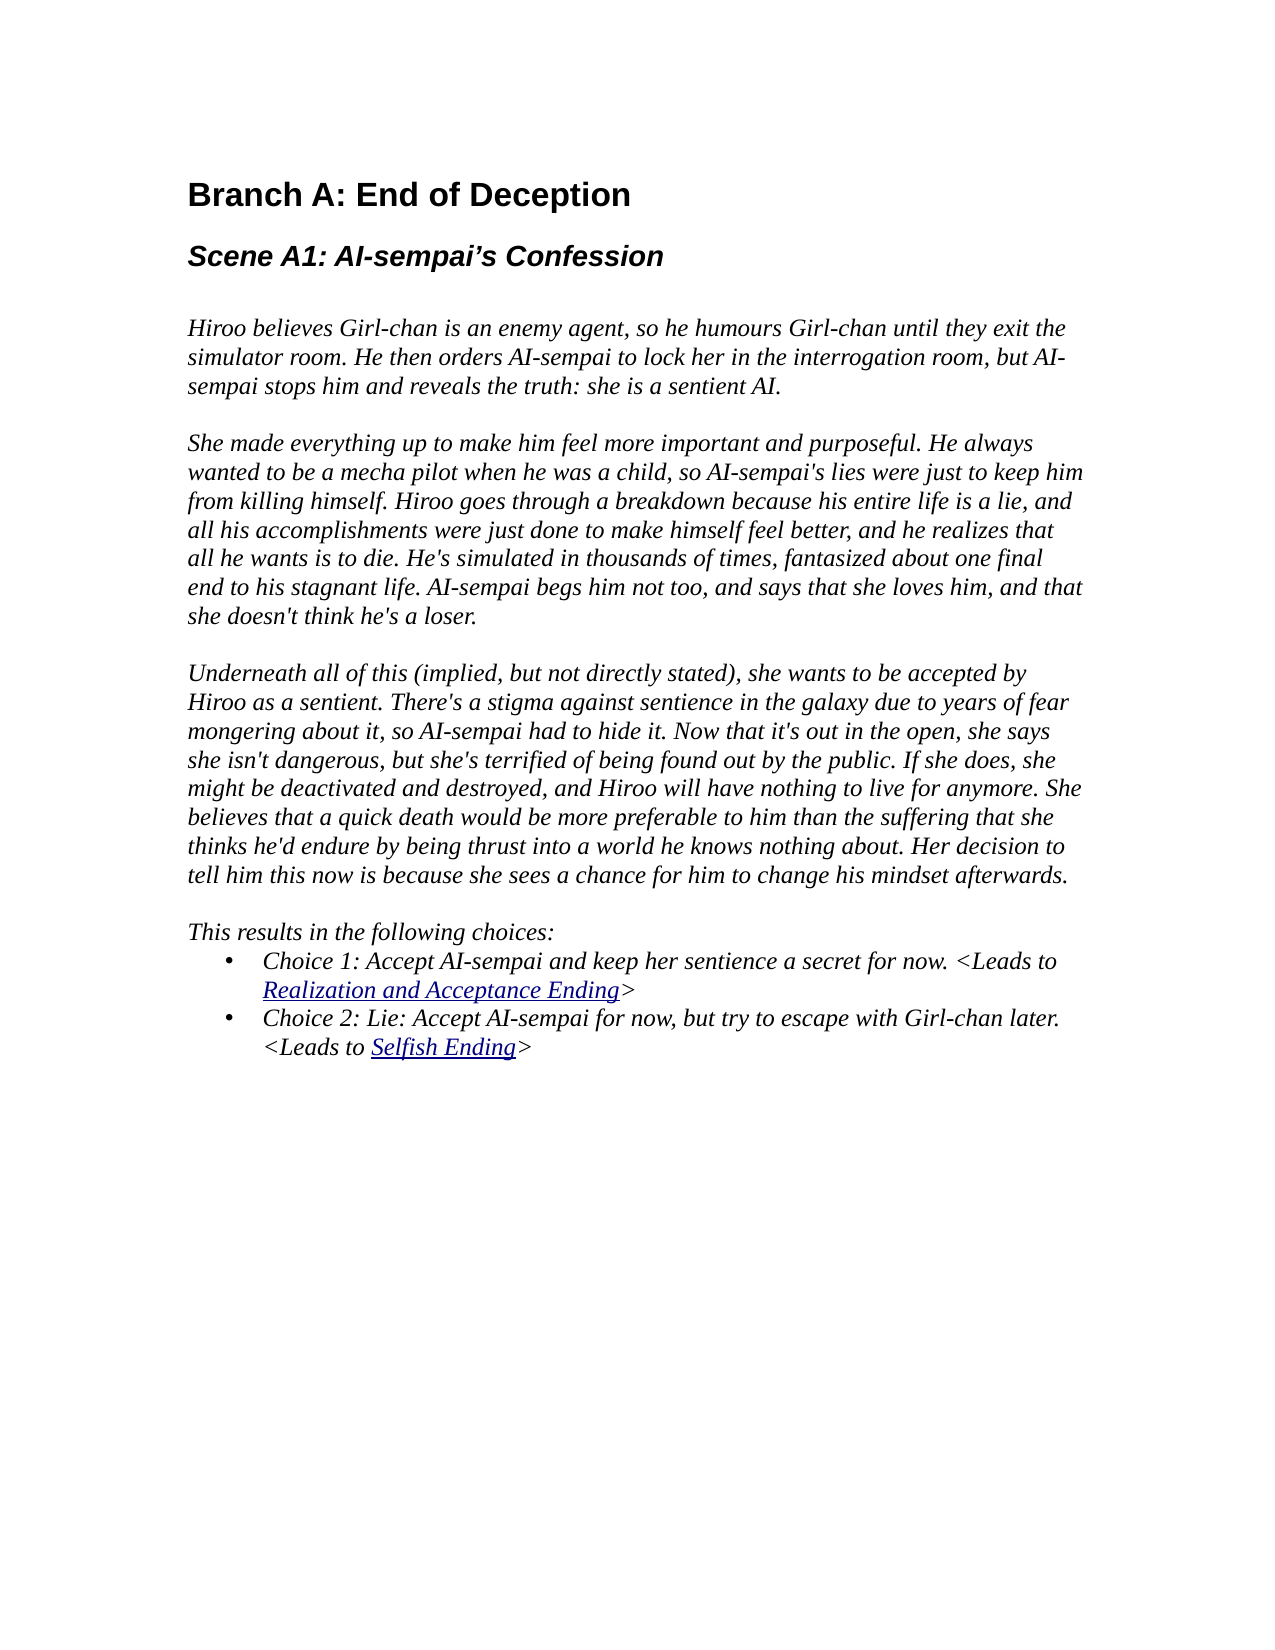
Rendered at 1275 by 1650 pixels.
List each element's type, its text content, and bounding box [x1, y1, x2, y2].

text Hiroo believes Girl-chan is an enemy agent, so he humours Girl-chan until they exit the simulator room. He then orders AI-sempai to lock her in the interrogation room, but AI-sempai stops him and reveals the truth: she is a sentient AI. [187, 313, 1087, 400]
text She made everything up to make him feel more important and purposeful. He always wanted to be a mecha pilot when he was a child, so AI-sempai's lies were just to keep him from killing himself. Hiroo goes through a breakdown because his entire life is a lie, and all his accomplishments were just done to make himself feel better, and he realizes that all he wants is to die. He's simulated in thousands of times, fantasized about one final end to his stagnant life. AI-sempai begs him not too, and says that she loves him, and that she doesn't think he's a loser. [187, 428, 1087, 630]
text Underneath all of this (implied, but not directly stated), she wants to be accepted by Hiroo as a sentient. There's a stigma against sentience in the galaxy due to years of fear mongering about it, so AI-sempai had to hide it. Now that it's out in the open, she says she isn't dangerous, but she's terrified of being found out by the public. If she does, she might be deactivated and destroyed, and Hiroo will have nothing to live for anymore. She believes that a quick death would be more preferable to him than the suffering that she thinks he'd endure by being thrust into a world he knows nothing about. Her decision to tell him this now is because she sees a chance for him to change his mindset afterwards. [187, 658, 1087, 888]
subtitle Branch A: End of Deception [187, 175, 1087, 214]
text This results in the following choices: [187, 917, 1087, 946]
list Choice 2: Lie: Accept AI-sempai for now, but try to escape with Girl-chan later. <Leads to Selfish Ending> [225, 1003, 1087, 1061]
list Choice 1: Accept AI-sempai and keep her sentience a secret for now. <Leads to Realization and Acceptance Ending> [225, 946, 1087, 1003]
subtitle Scene A1: AI-sempai’s Confession [187, 239, 1087, 272]
